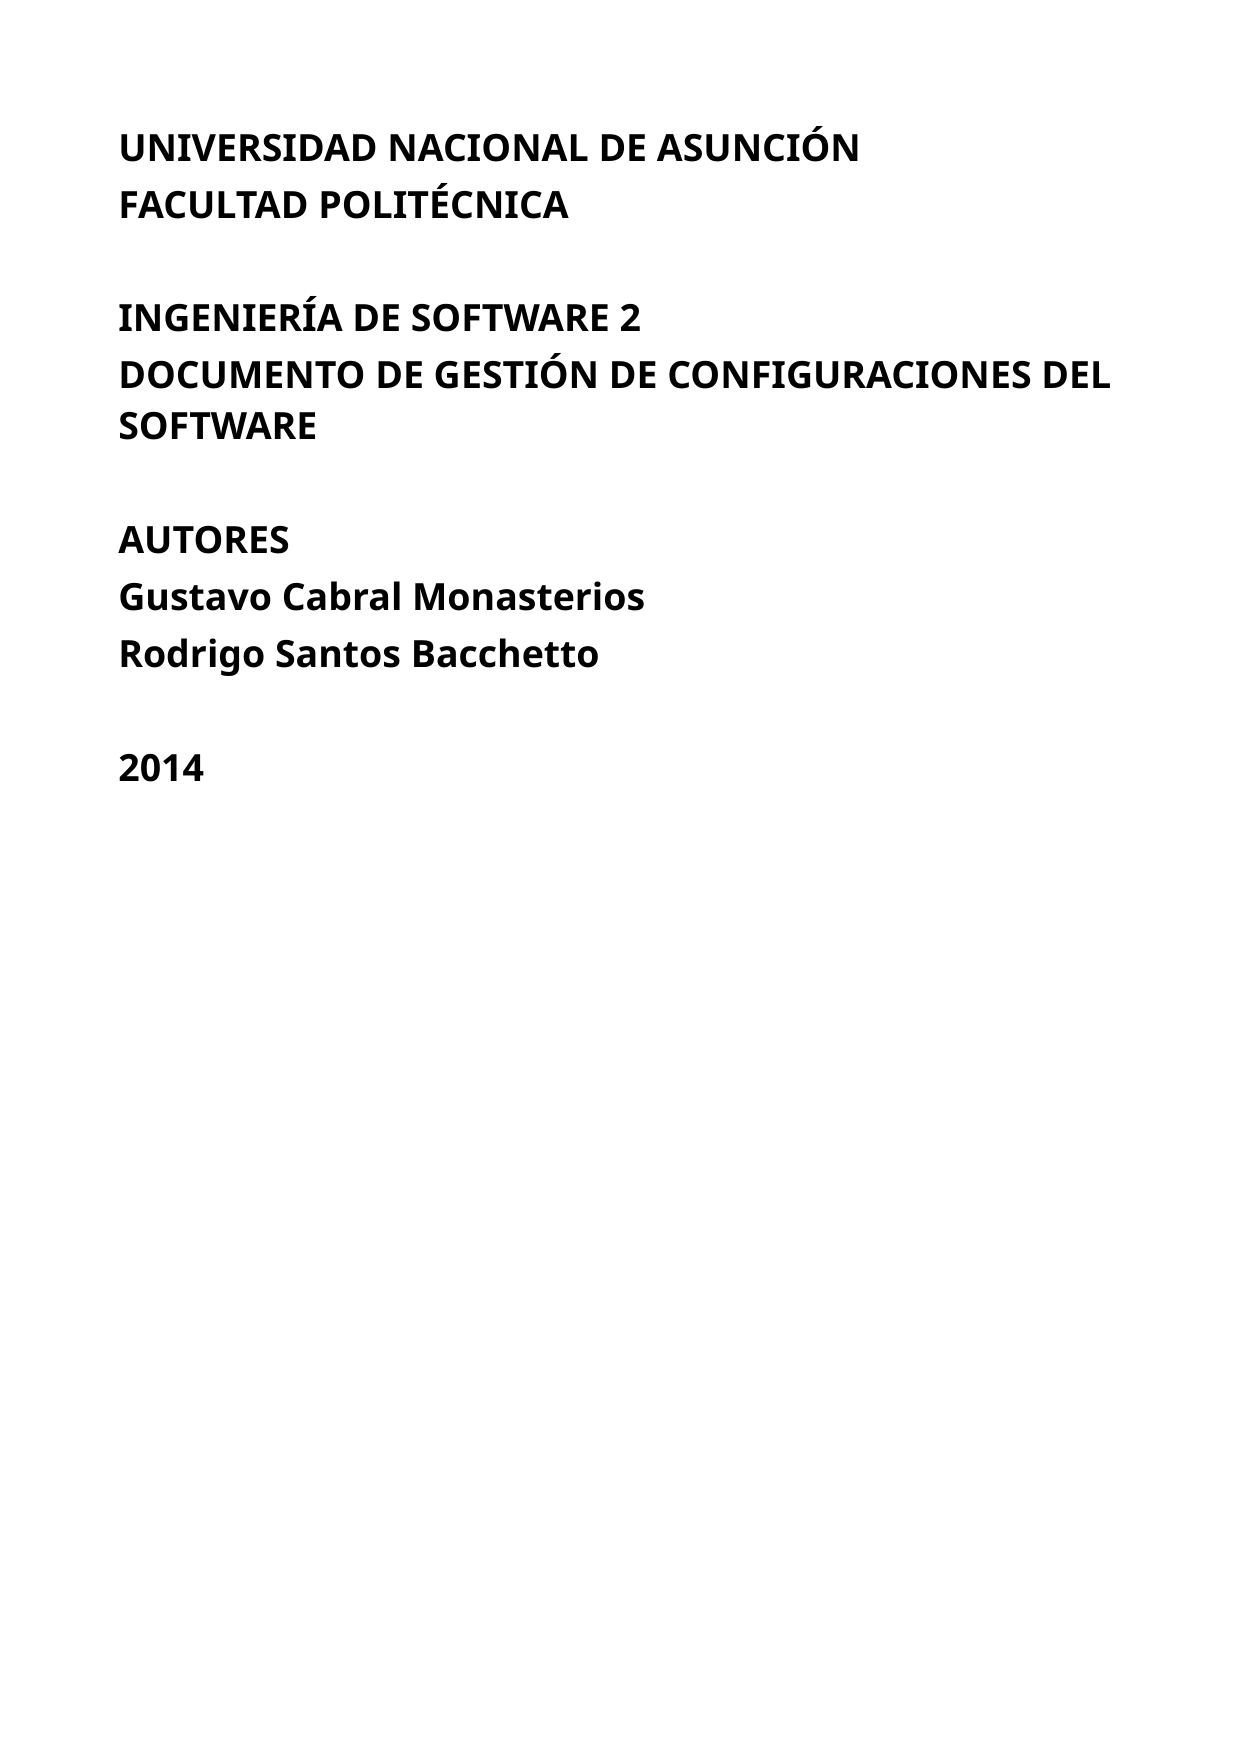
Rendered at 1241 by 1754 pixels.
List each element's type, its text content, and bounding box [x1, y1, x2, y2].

text FACULTAD POLITÉCNICA [118, 178, 1122, 229]
text DOCUMENTO DE GESTIÓN DE CONFIGURACIONES DEL SOFTWARE [118, 348, 1122, 451]
text 2014 [118, 741, 1122, 792]
text Gustavo Cabral Monasterios [118, 570, 1122, 621]
text AUTORES [118, 513, 1122, 564]
text UNIVERSIDAD NACIONAL DE ASUNCIÓN [118, 121, 1122, 172]
text INGENIERÍA DE SOFTWARE 2 [118, 292, 1122, 343]
text Rodrigo Santos Bacchetto [118, 627, 1122, 678]
